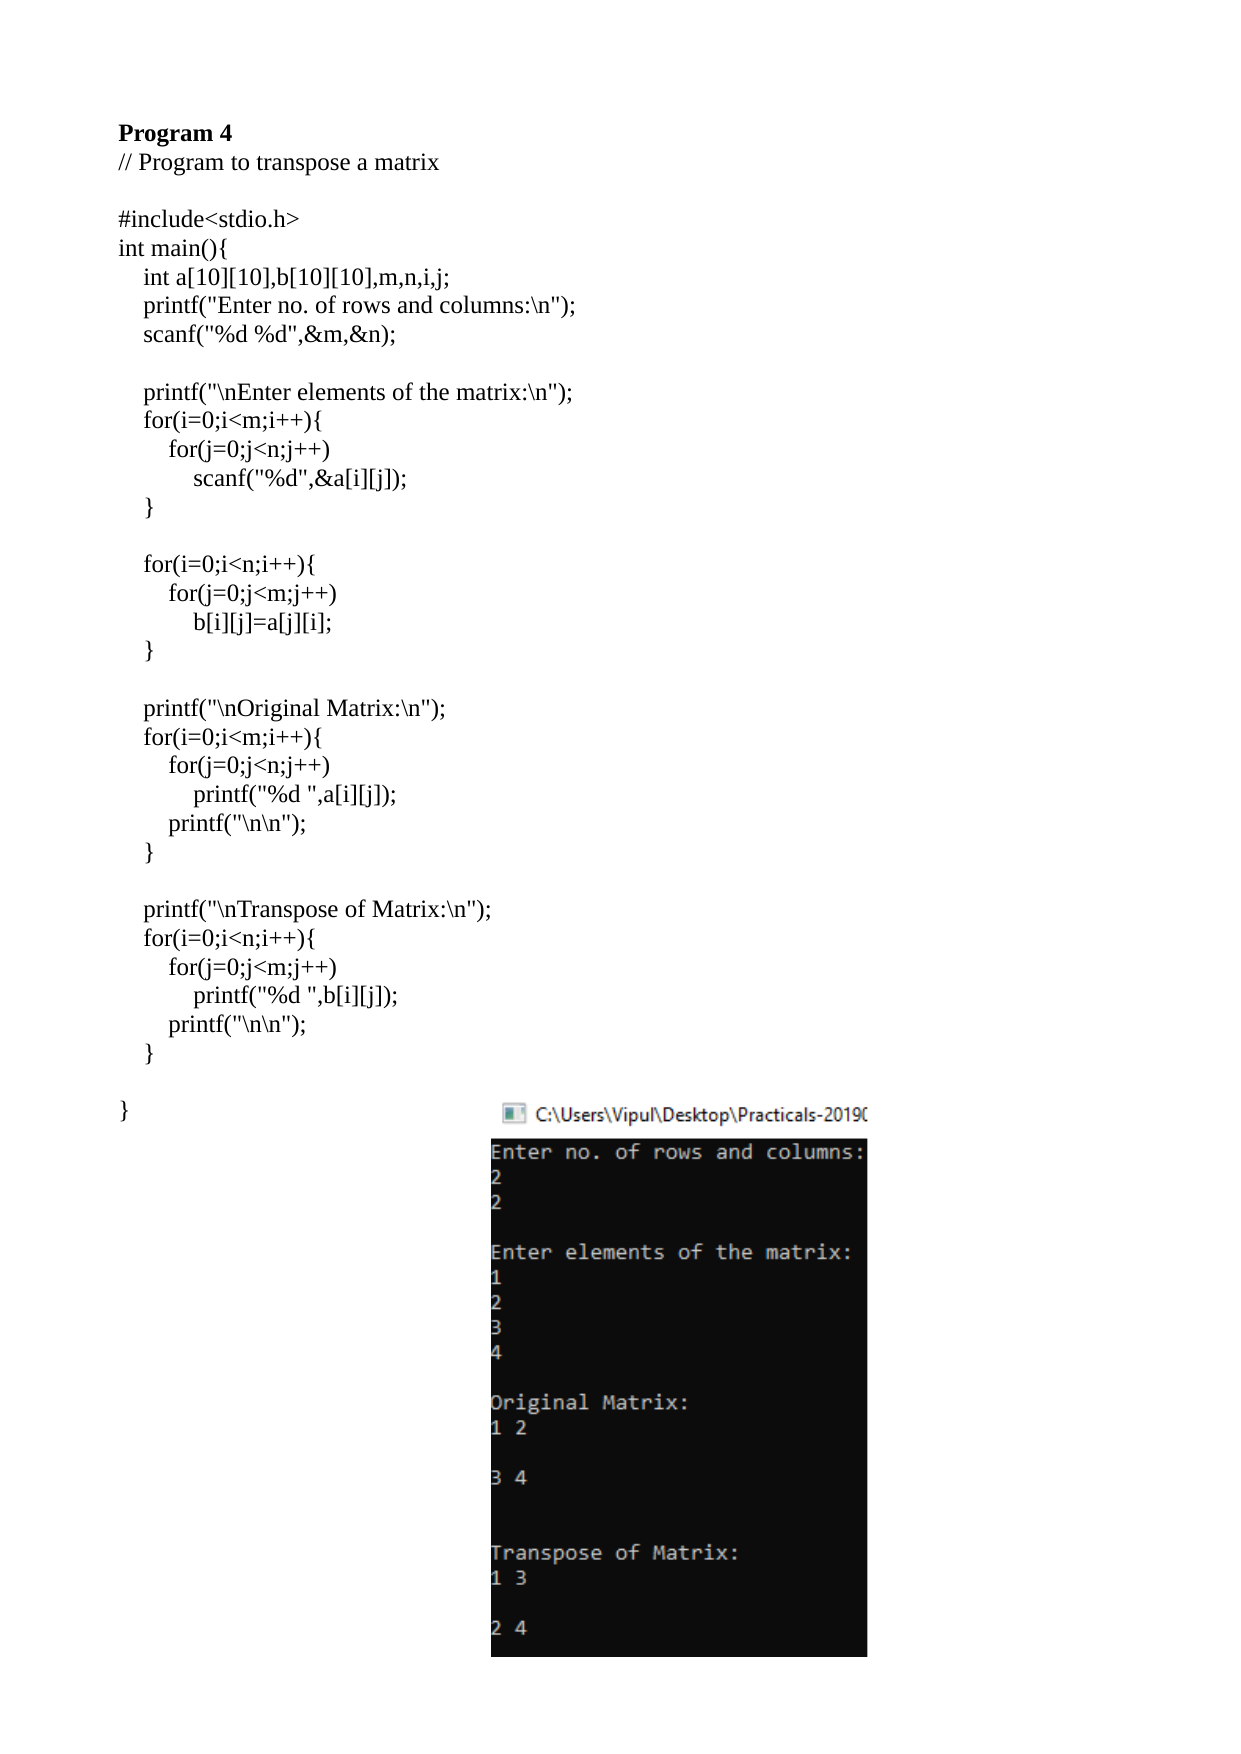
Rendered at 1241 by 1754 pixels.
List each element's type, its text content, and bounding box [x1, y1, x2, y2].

text [868, 1096, 1122, 1124]
text } [118, 1038, 1122, 1067]
text for(i=0;i<n;i++){ [118, 549, 1122, 578]
text printf("%d ",b[i][j]); [118, 981, 1122, 1009]
text printf("\nOriginal Matrix:\n"); [118, 693, 1122, 722]
text printf("\nEnter elements of the matrix:\n"); [118, 377, 1122, 406]
text b[i][j]=a[j][i]; [118, 607, 1122, 636]
text } [118, 837, 1122, 866]
text printf("\nTranspose of Matrix:\n"); [118, 894, 1122, 923]
text for(j=0;j<m;j++) [118, 952, 1122, 981]
text printf("Enter no. of rows and columns:\n"); [118, 291, 1122, 319]
text for(i=0;i<m;i++){ [118, 406, 1122, 434]
text Program 4 [118, 118, 1122, 147]
text } [118, 1096, 491, 1124]
picture [491, 1095, 868, 1657]
text printf("%d ",a[i][j]); [118, 779, 1122, 808]
text for(i=0;i<m;i++){ [118, 722, 1122, 751]
text for(j=0;j<m;j++) [118, 578, 1122, 607]
text int main(){ [118, 233, 1122, 262]
text scanf("%d %d",&m,&n); [118, 319, 1122, 348]
text #include<stdio.h> [118, 204, 1122, 233]
text printf("\n\n"); [118, 1009, 1122, 1038]
text } [118, 636, 1122, 664]
text // Program to transpose a matrix [118, 147, 1122, 176]
text for(i=0;i<n;i++){ [118, 923, 1122, 952]
text for(j=0;j<n;j++) [118, 434, 1122, 463]
text for(j=0;j<n;j++) [118, 751, 1122, 779]
text scanf("%d",&a[i][j]); [118, 463, 1122, 492]
text printf("\n\n"); [118, 808, 1122, 837]
text } [118, 492, 1122, 521]
text int a[10][10],b[10][10],m,n,i,j; [118, 262, 1122, 291]
